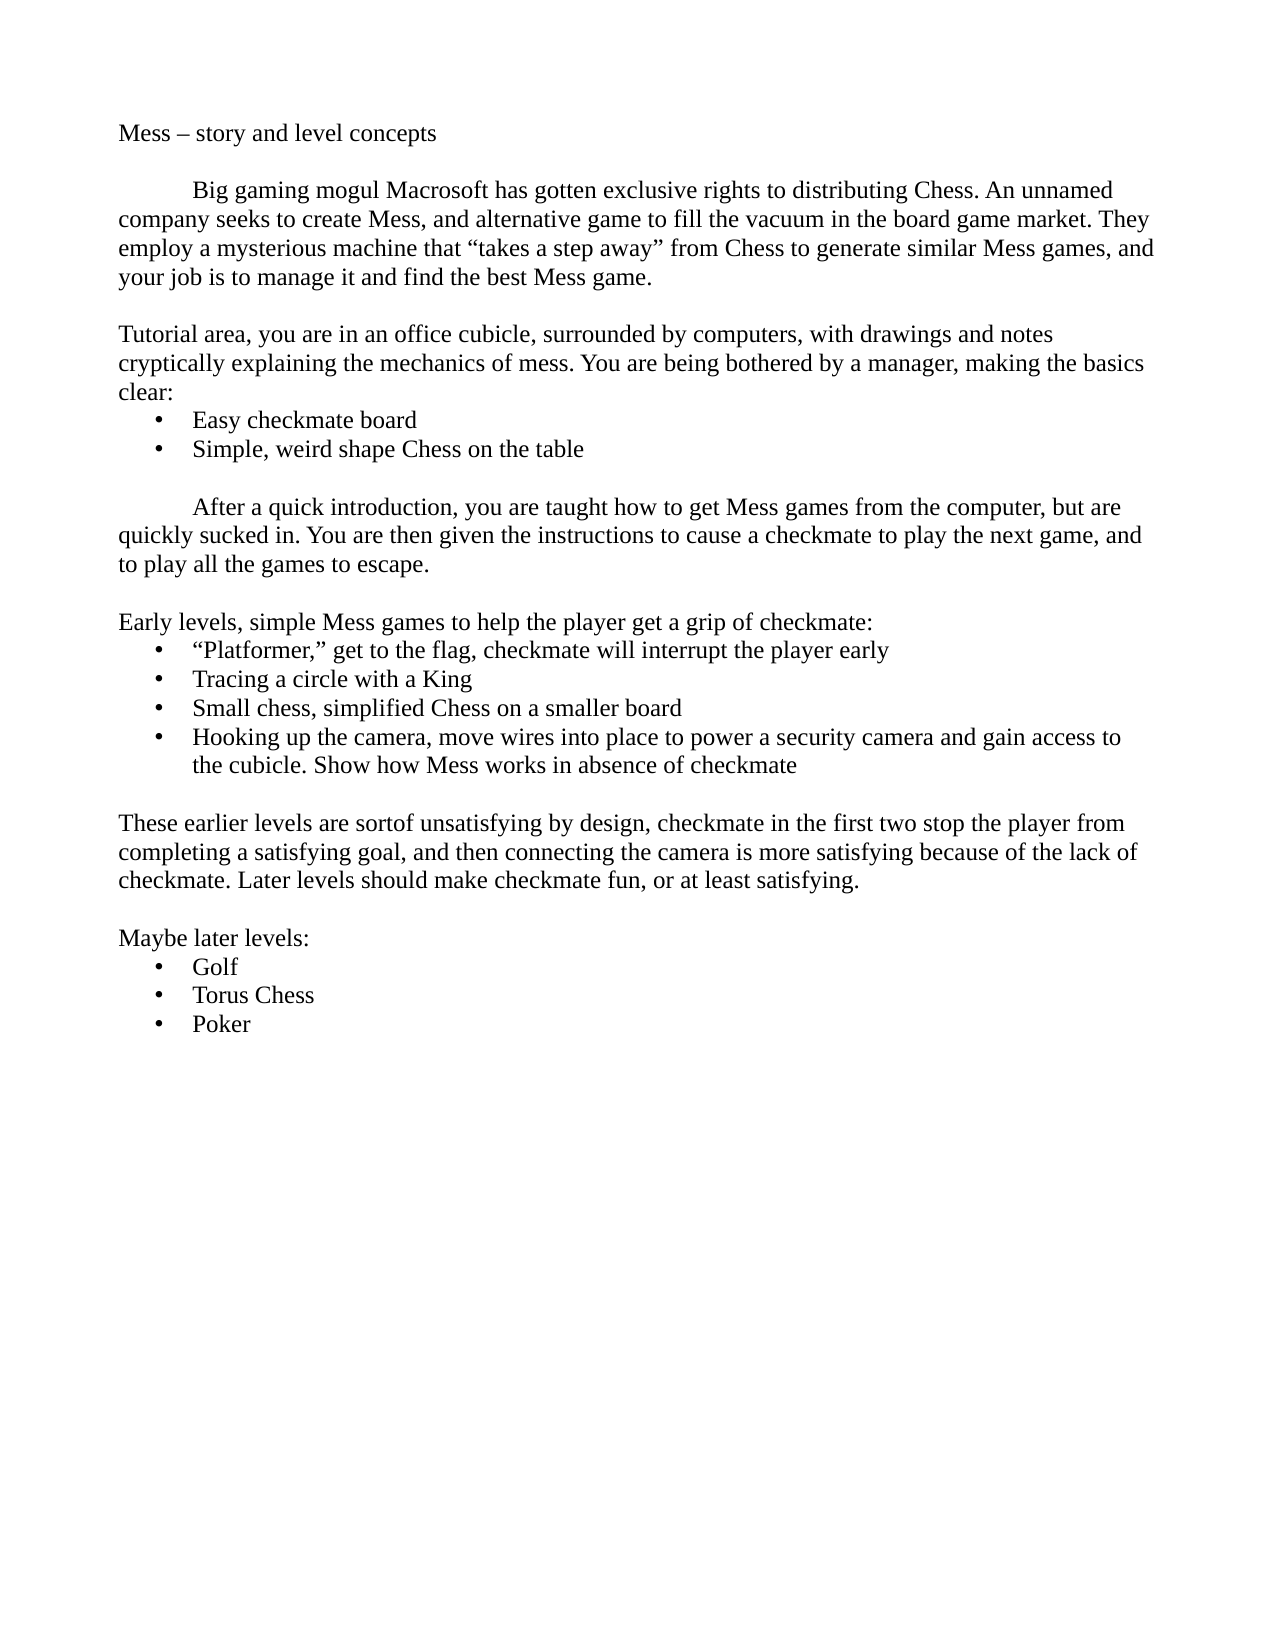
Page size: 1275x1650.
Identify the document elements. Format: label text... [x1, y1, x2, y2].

text After a quick introduction, you are taught how to get Mess games from the computer, but are quickly sucked in. You are then given the instructions to cause a checkmate to play the next game, and to play all the games to escape. [118, 492, 1157, 578]
list Simple, weird shape Chess on the table [154, 434, 1157, 463]
list Golf [154, 952, 1157, 981]
list Torus Chess [154, 981, 1157, 1009]
list Small chess, simplified Chess on a smaller board [154, 693, 1157, 722]
list Tracing a circle with a King [154, 664, 1157, 693]
text These earlier levels are sortof unsatisfying by design, checkmate in the first two stop the player from completing a satisfying goal, and then connecting the camera is more satisfying because of the lack of checkmate. Later levels should make checkmate fun, or at least satisfying. [118, 808, 1157, 894]
list Poker [154, 1009, 1157, 1038]
text Big gaming mogul Macrosoft has gotten exclusive rights to distributing Chess. An unnamed company seeks to create Mess, and alternative game to fill the vacuum in the board game market. They employ a mysterious machine that “takes a step away” from Chess to generate similar Mess games, and your job is to manage it and find the best Mess game. [118, 176, 1157, 291]
text Early levels, simple Mess games to help the player get a grip of checkmate: [118, 607, 1157, 636]
list “Platformer,” get to the flag, checkmate will interrupt the player early [154, 636, 1157, 664]
list Hooking up the camera, move wires into place to power a security camera and gain access to the cubicle. Show how Mess works in absence of checkmate [154, 722, 1157, 779]
list Easy checkmate board [154, 406, 1157, 434]
text Mess – story and level concepts [118, 118, 1157, 147]
text Tutorial area, you are in an office cubicle, surrounded by computers, with drawings and notes cryptically explaining the mechanics of mess. You are being bothered by a manager, making the basics clear: [118, 319, 1157, 406]
text Maybe later levels: [118, 923, 1157, 952]
